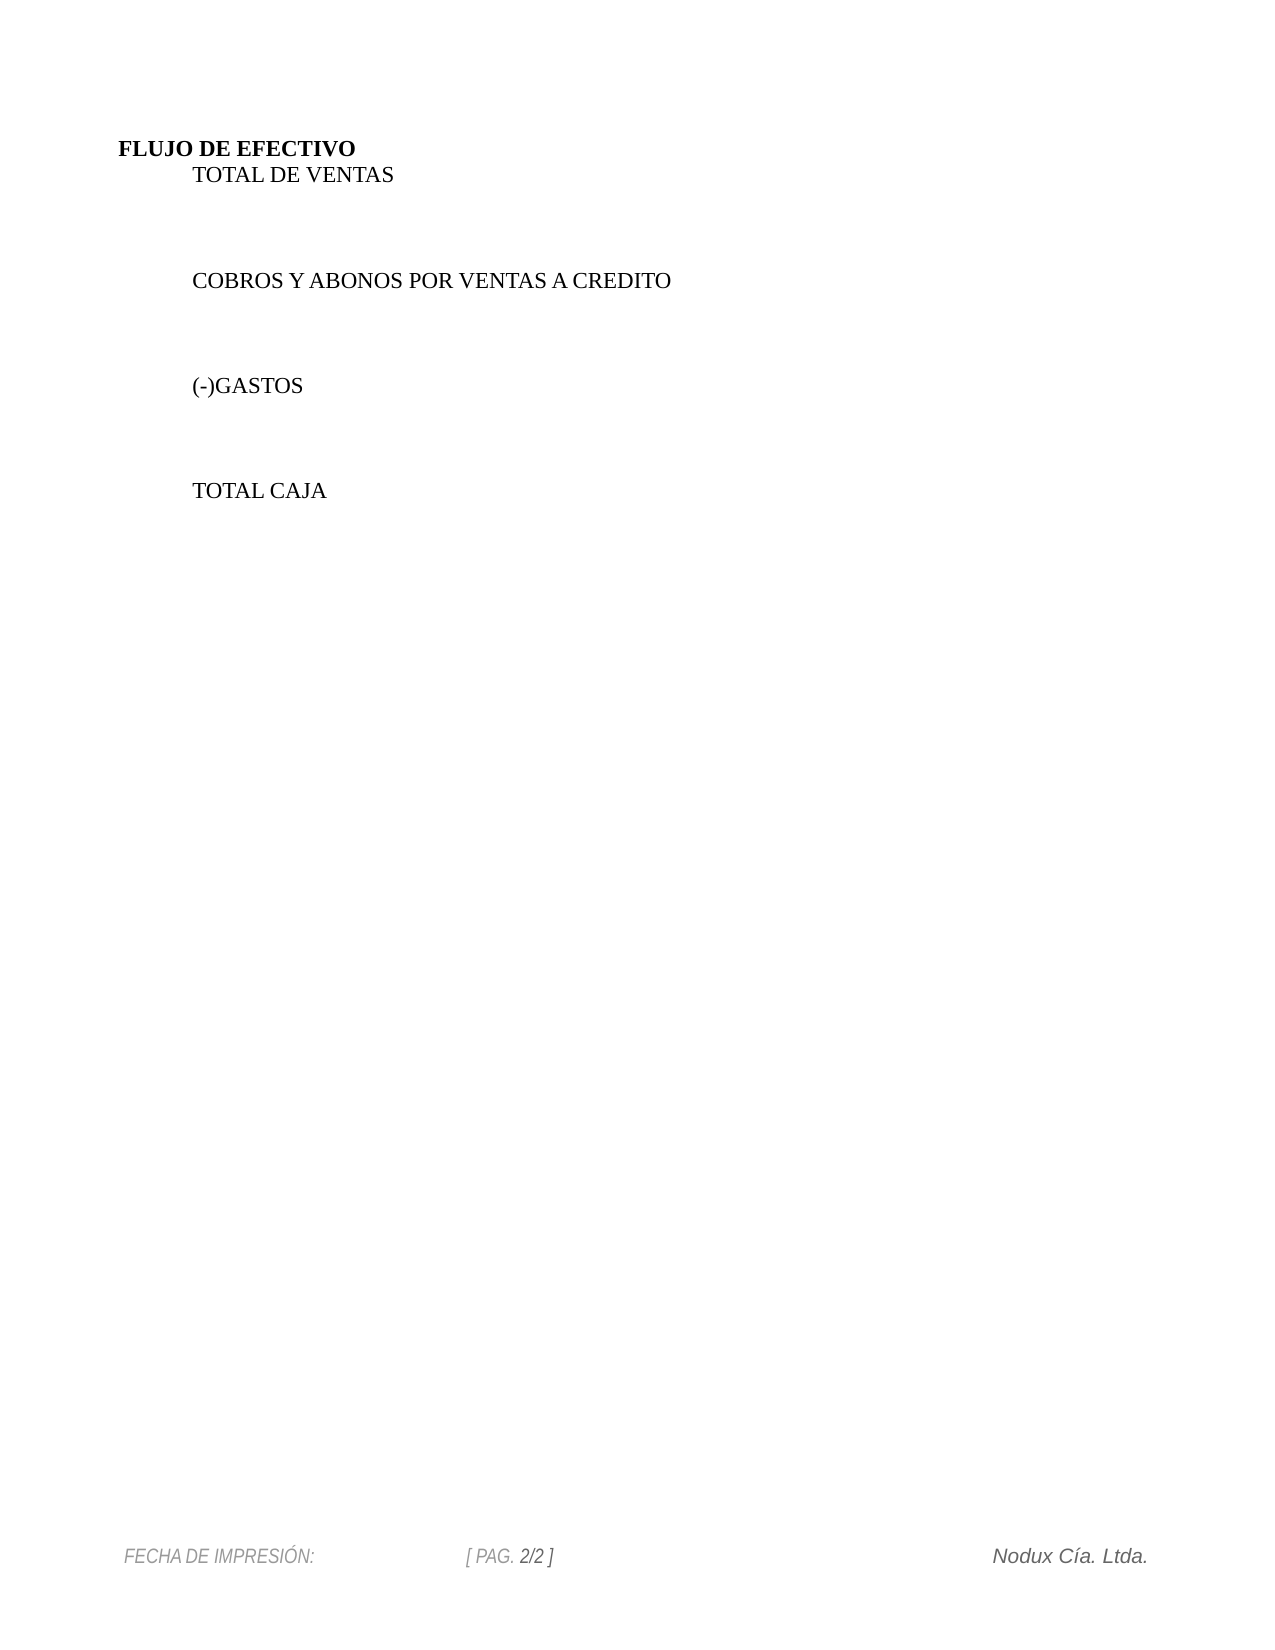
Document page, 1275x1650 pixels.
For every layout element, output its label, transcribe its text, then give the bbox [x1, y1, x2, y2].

table_cell [924, 135, 1157, 161]
table_cell FLUJO DE EFECTIVO [118, 135, 924, 161]
table_cell <(format_currency(efectivo_egreso, company.party.lang, company.currency))> [924, 372, 1157, 478]
table_cell <(format_currency(c_a_efectivo, company.party.lang, company.currency))> [924, 267, 1157, 372]
table_cell [118, 583, 924, 609]
table_cell <(format_currency(total_contado, company.party.lang, company.currency))> [924, 161, 1157, 267]
table_cell TOTAL DE VENTAS [118, 161, 924, 267]
table_cell (-)GASTOS [118, 372, 924, 478]
table_cell [924, 583, 1157, 609]
table_cell COBROS Y ABONOS POR VENTAS A CREDITO [118, 267, 924, 372]
table_cell TOTAL CAJA [118, 478, 924, 583]
table_cell <(format_currency(total_caja, company.party.lang, company.currency))> [924, 478, 1157, 583]
